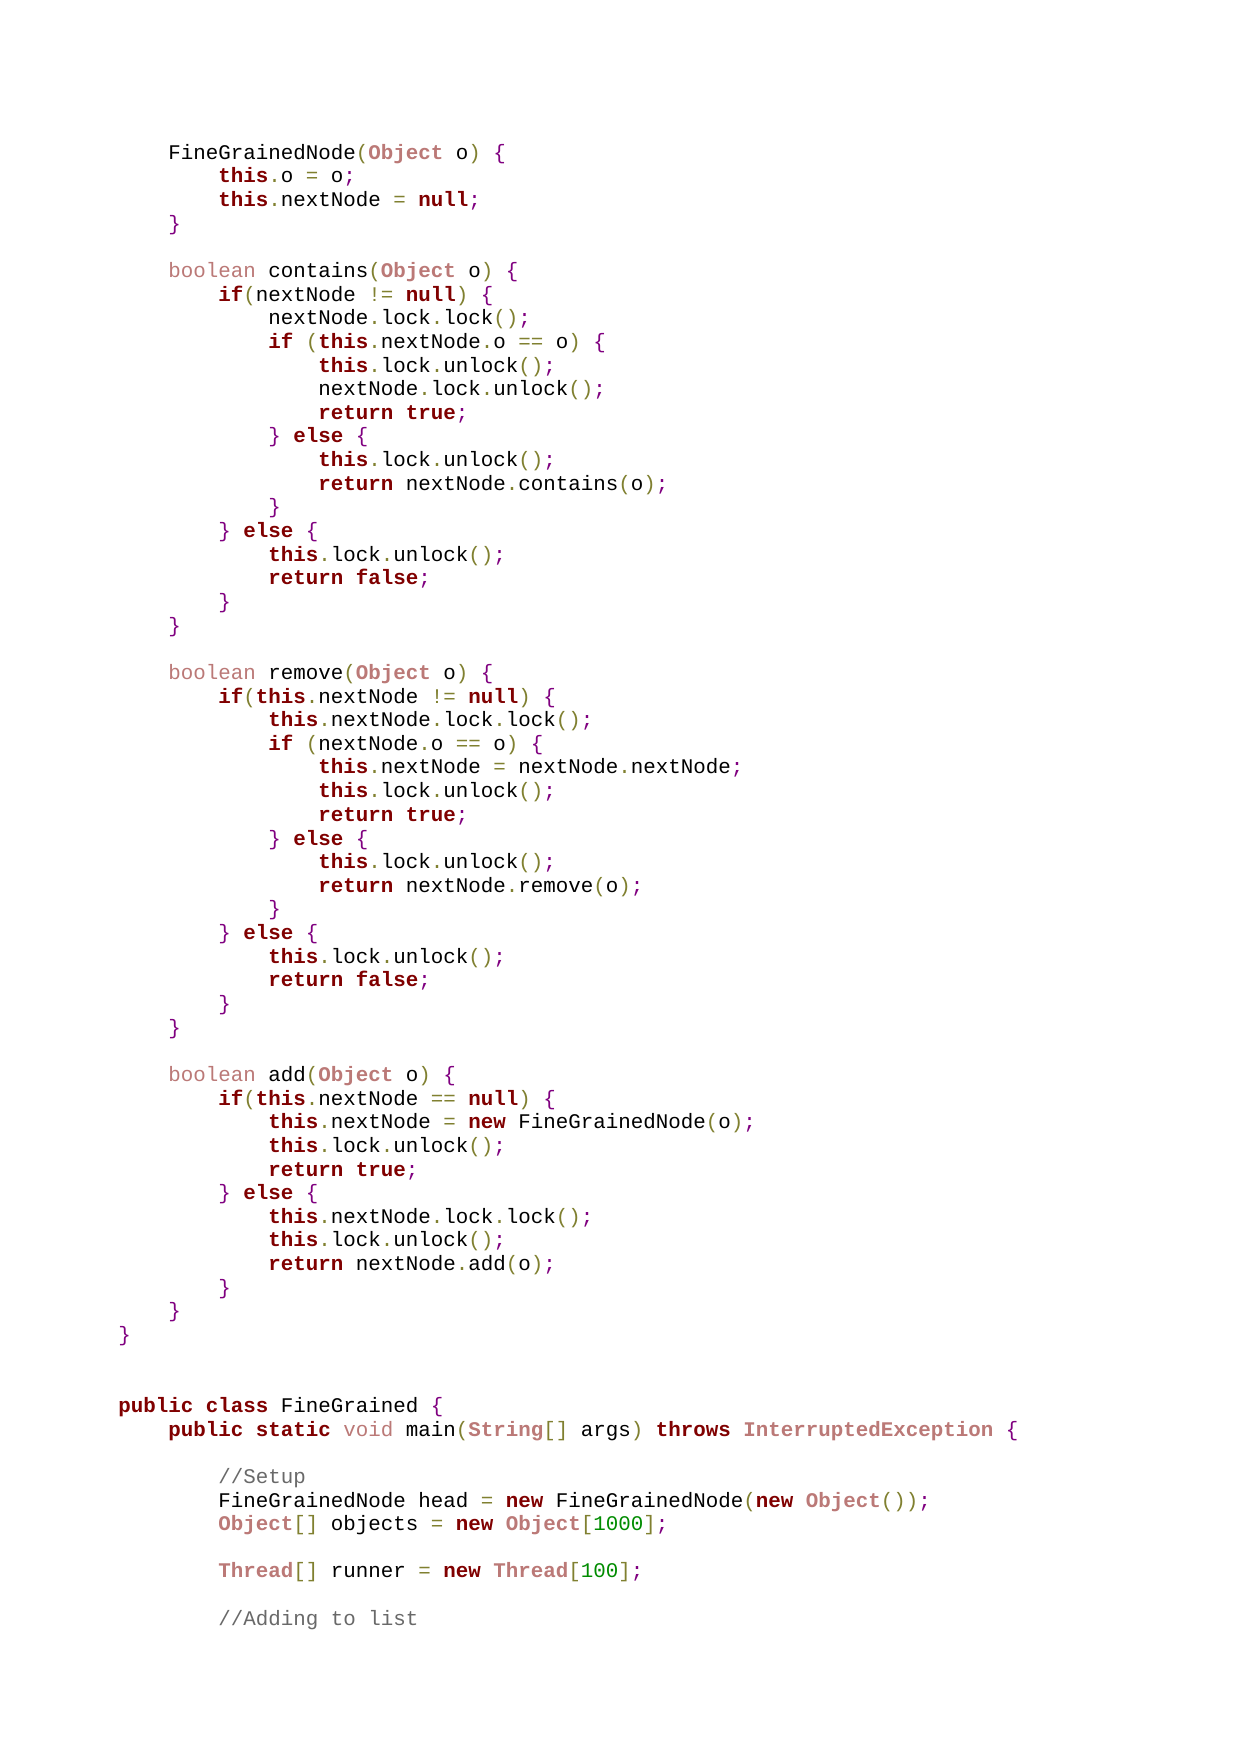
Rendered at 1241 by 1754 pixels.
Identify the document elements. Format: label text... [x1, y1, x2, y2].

text this.lock.unlock(); [118, 354, 1122, 378]
text } [118, 213, 1122, 236]
text } [118, 1300, 1122, 1324]
text } [118, 591, 1122, 615]
text this.nextNode = nextNode.nextNode; [118, 757, 1122, 780]
text public class FineGrained { [118, 1395, 1122, 1419]
text if(this.nextNode == null) { [118, 1088, 1122, 1111]
text } [118, 1277, 1122, 1300]
text return true; [118, 402, 1122, 426]
text } else { [118, 922, 1122, 946]
text return nextNode.add(o); [118, 1253, 1122, 1277]
text this.lock.unlock(); [118, 1229, 1122, 1253]
text } [118, 993, 1122, 1017]
text this.lock.unlock(); [118, 1135, 1122, 1158]
text //Adding to list [118, 1608, 1122, 1631]
text //Setup [118, 1466, 1122, 1489]
text this.lock.unlock(); [118, 851, 1122, 875]
text return false; [118, 969, 1122, 993]
text public static void main(String[] args) throws InterruptedException { [118, 1419, 1122, 1442]
text this.lock.unlock(); [118, 780, 1122, 804]
text } else { [118, 827, 1122, 851]
text } [118, 496, 1122, 520]
text } [118, 1324, 1122, 1348]
text return nextNode.remove(o); [118, 875, 1122, 898]
text if(nextNode != null) { [118, 284, 1122, 307]
text } else { [118, 426, 1122, 449]
text Object[] objects = new Object[1000]; [118, 1513, 1122, 1537]
text return false; [118, 567, 1122, 591]
text boolean remove(Object o) { [118, 662, 1122, 686]
text return true; [118, 1158, 1122, 1182]
text nextNode.lock.lock(); [118, 307, 1122, 331]
text } [118, 898, 1122, 922]
text return true; [118, 804, 1122, 827]
text FineGrainedNode head = new FineGrainedNode(new Object()); [118, 1489, 1122, 1513]
text this.nextNode.lock.lock(); [118, 1206, 1122, 1229]
text if(this.nextNode != null) { [118, 686, 1122, 709]
text nextNode.lock.unlock(); [118, 378, 1122, 402]
text this.nextNode = new FineGrainedNode(o); [118, 1111, 1122, 1135]
text this.o = o; [118, 165, 1122, 189]
text Thread[] runner = new Thread[100]; [118, 1561, 1122, 1584]
text } [118, 1017, 1122, 1040]
text if (this.nextNode.o == o) { [118, 331, 1122, 354]
text boolean contains(Object o) { [118, 260, 1122, 284]
text if (nextNode.o == o) { [118, 733, 1122, 757]
text } else { [118, 1182, 1122, 1206]
text this.lock.unlock(); [118, 946, 1122, 969]
text } [118, 615, 1122, 638]
text return nextNode.contains(o); [118, 473, 1122, 496]
text boolean add(Object o) { [118, 1064, 1122, 1088]
text this.lock.unlock(); [118, 544, 1122, 567]
text this.nextNode = null; [118, 189, 1122, 213]
text FineGrainedNode(Object o) { [118, 142, 1122, 165]
text this.nextNode.lock.lock(); [118, 709, 1122, 733]
text } else { [118, 520, 1122, 544]
text this.lock.unlock(); [118, 449, 1122, 473]
